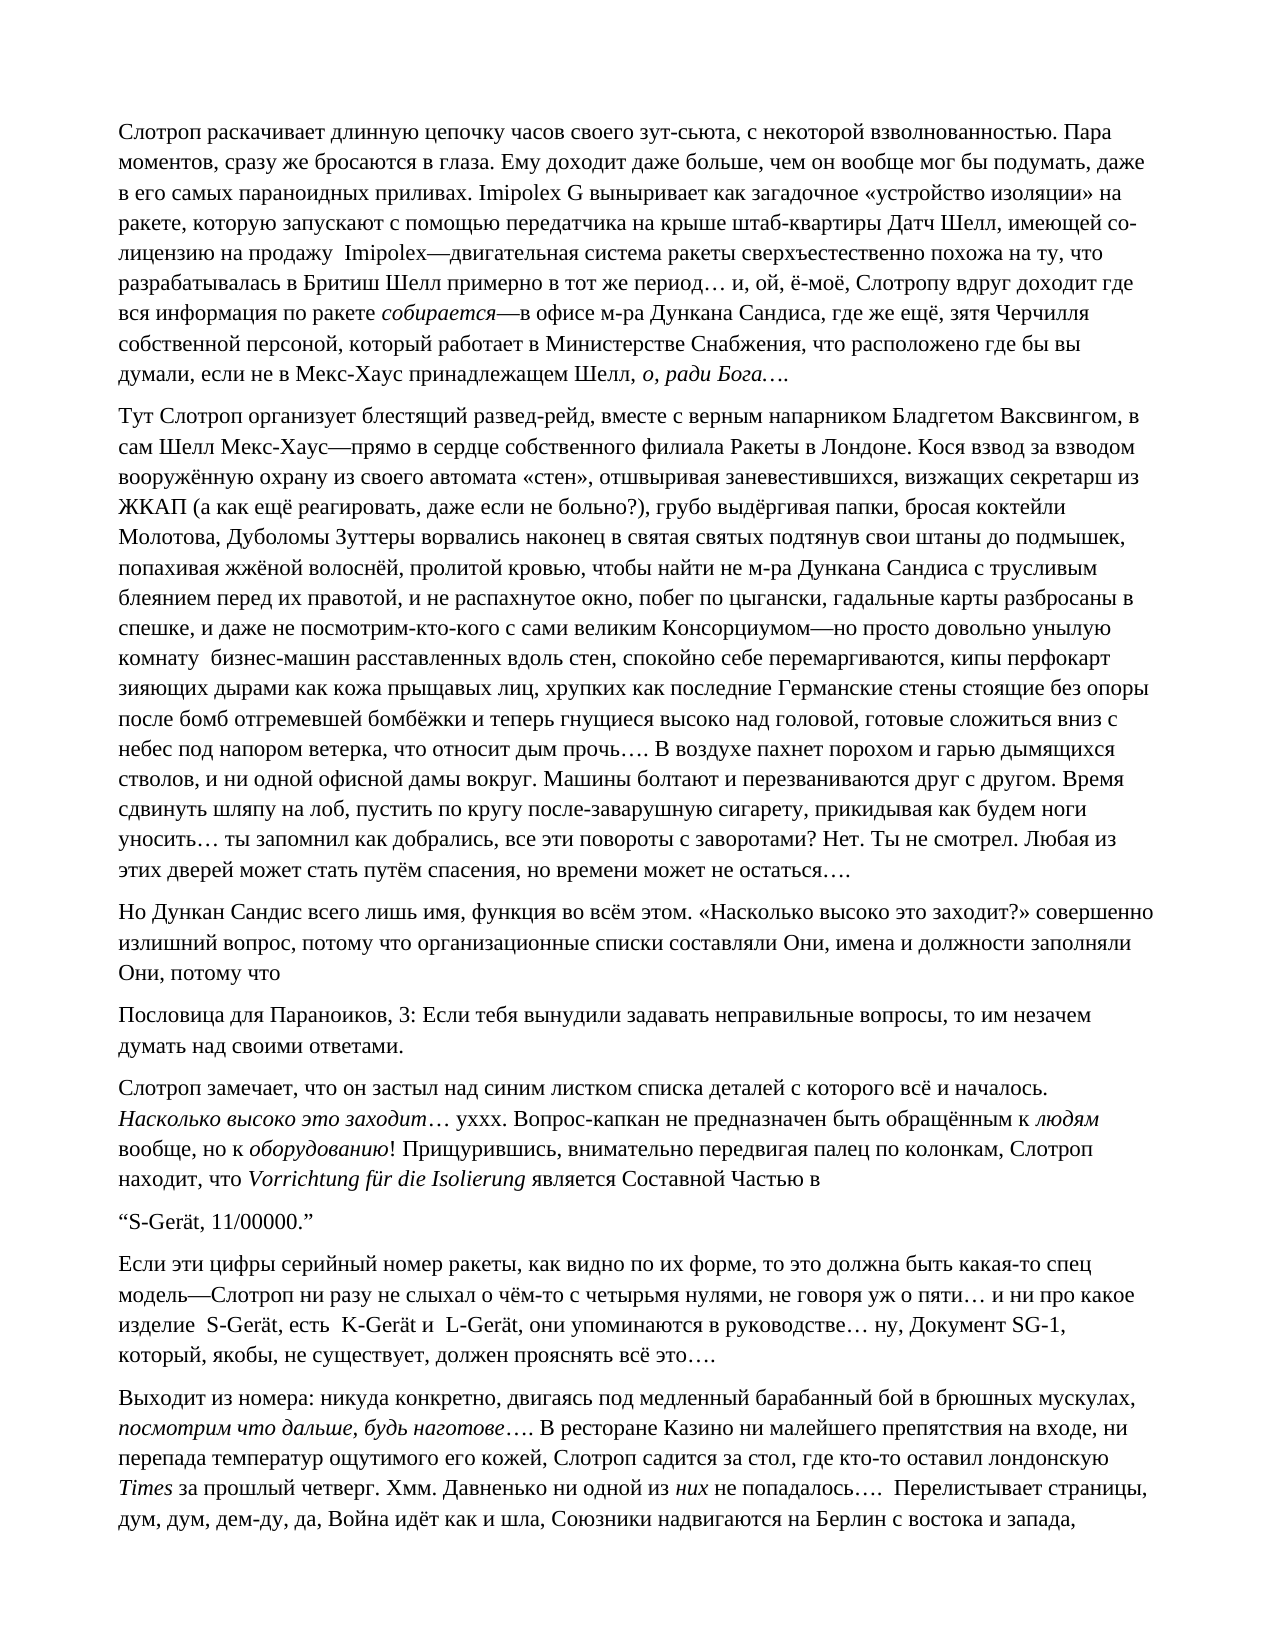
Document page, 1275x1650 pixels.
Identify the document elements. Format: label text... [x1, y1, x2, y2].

text Выходит из номера: никуда конкретно, двигаясь под медленный барабанный бой в брюшных мускулах, посмотрим что дальше, будь наготове…. В ресторане Казино ни малейшего препятствия на входе, ни перепада температур ощутимого его кожей, Слотроп садится за стол, где кто-то оставил лондонскую Times за прошлый четверг. Хмм. Давненько ни одной из них не попадалось…. Перелистывает страницы, дум, дум, дем-ду, да, Война идёт как и шла, Союзники надвигаются на Берлин с востока и запада, [118, 1384, 1157, 1531]
text Если эти цифры серийный номер ракеты, как видно по их форме, то это должна быть какая-то спец модель—Слотроп ни разу не слыхал о чём-то с четырьмя нулями, не говоря уж о пяти… и ни про какое изделие S-Gerät, есть K-Gerät и L-Gerät, они упоминаются в руководстве… ну, Документ SG-1, который, якобы, не существует, должен прояснять всё это…. [118, 1250, 1157, 1367]
text “S-Gerät, 11/00000.” [118, 1208, 1157, 1234]
text Слотроп замечает, что он застыл над синим листком списка деталей с которого всё и началось. Насколько высоко это заходит… уххх. Вопрос-капкан не предназначен быть обращённым к людям вообще, но к оборудованию! Прищурившись, внимательно передвигая палец по колонкам, Слотроп находит, что Vorrichtung für die Isolierung является Составной Частью в [118, 1074, 1157, 1191]
text Слотроп раскачивает длинную цепочку часов своего зут-сьюта, с некоторой взволнованностью. Пара моментов, сразу же бросаются в глаза. Ему доходит даже больше, чем он вообще мог бы подумать, даже в его самых параноидных приливах. Imipolex G выныривает как загадочное «устройство изоляции» на ракете, которую запускают с помощью передатчика на крыше штаб-квартиры Датч Шелл, имеющей со-лицензию на продажу Imipolex—двигательная система ракеты сверхъестественно похожа на ту, что разрабатывалась в Бритиш Шелл примерно в тот же период… и, ой, ё-моё, Слотропу вдруг доходит где вся информация по ракете собирается—в офисе м-ра Дункана Сандиса, где же ещё, зятя Черчилля собственной персоной, который работает в Министерстве Снабжения, что расположено где бы вы думали, если не в Мекс-Хаус принадлежащем Шелл, о, ради Бога…. [118, 118, 1157, 386]
text Пословица для Параноиков, 3: Если тебя вынудили задавать неправильные вопросы, то им незачем думать над своими ответами. [118, 1001, 1157, 1058]
text Но Дункан Сандис всего лишь имя, функция во всём этом. «Насколько высоко это заходит?» совершенно излишний вопрос, потому что организационные списки составляли Они, имена и должности заполняли Они, потому что [118, 898, 1157, 985]
text Тут Слотроп организует блестящий развед-рейд, вместе с верным напарником Бладгетом Ваксвингом, в сам Шелл Мекс-Хаус—прямо в сердце собственного филиала Ракеты в Лондоне. Кося взвод за взводом вооружённую охрану из своего автомата «стен», отшвыривая заневестившихся, визжащих секретарш из ЖКАП (а как ещё реагировать, даже если не больно?), грубо выдёргивая папки, бросая коктейли Молотова, Дуболомы Зуттеры ворвались наконец в святая святых подтянув свои штаны до подмышек, попахивая жжёной волоснёй, пролитой кровью, чтобы найти не м-ра Дункана Сандиса с трусливым блеянием перед их правотой, и не распахнутое окно, побег по цыгански, гадальные карты разбросаны в спешке, и даже не посмотрим-кто-кого с сами великим Консорциумом—но просто довольно унылую комнату бизнес-машин расставленных вдоль стен, спокойно себе перемаргиваются, кипы перфокарт зияющих дырами как кожа прыщавых лиц, хрупких как последние Германские стены стоящие без опоры после бомб отгремевшей бомбёжки и теперь гнущиеся высоко над головой, готовые сложиться вниз с небес под напором ветерка, что относит дым прочь…. В воздухе пахнет порохом и гарью дымящихся стволов, и ни одной офисной дамы вокруг. Машины болтают и перезваниваются друг с другом. Время сдвинуть шляпу на лоб, пустить по кругу после-заварушную сигарету, прикидывая как будем ноги уносить… ты запомнил как добрались, все эти повороты с заворотами? Нет. Ты не смотрел. Любая из этих дверей может стать путём спасения, но времени может не остаться…. [118, 402, 1157, 882]
